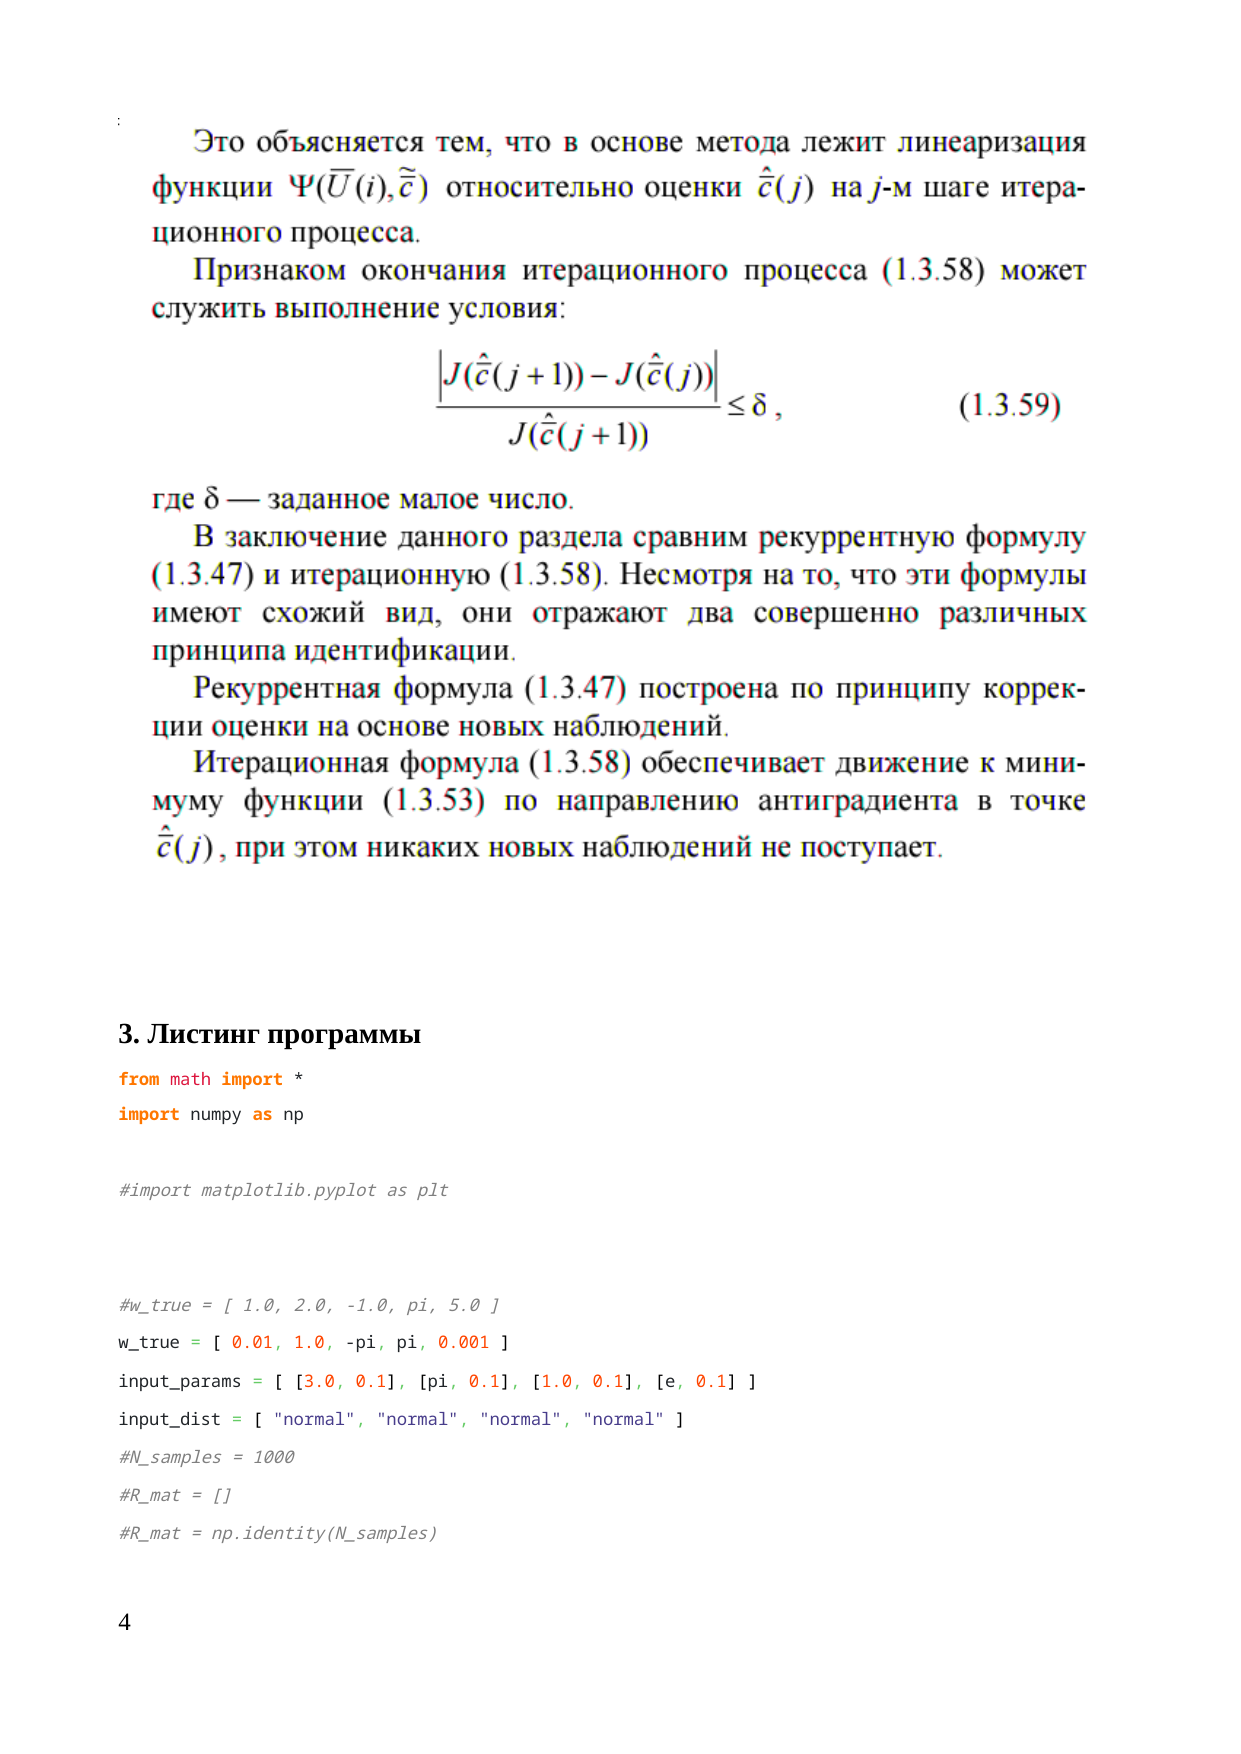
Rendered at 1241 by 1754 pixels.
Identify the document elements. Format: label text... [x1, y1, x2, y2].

text #w_true = [ 1.0, 2.0, -1.0, pi, 5.0 ] [118, 1293, 1122, 1316]
text input_params = [ [3.0, 0.1], [pi, 0.1], [1.0, 0.1], [e, 0.1] ] [118, 1369, 1122, 1392]
text w_true = [ 0.01, 1.0, -pi, pi, 0.001 ] [118, 1331, 1122, 1354]
text 3. Листинг программы [118, 1016, 1122, 1050]
text #N_samples = 1000 [118, 1445, 1122, 1468]
text input_dist = [ "normal", "normal", "normal", "normal" ] [118, 1407, 1122, 1430]
picture [118, 118, 1123, 899]
text #import matplotlib.pyplot as plt [118, 1178, 1122, 1202]
text #R_mat = [] [118, 1483, 1122, 1506]
text from math import * [118, 1067, 1122, 1090]
text #R_mat = np.identity(N_samples) [118, 1521, 1122, 1544]
text import numpy as np [118, 1102, 1122, 1125]
